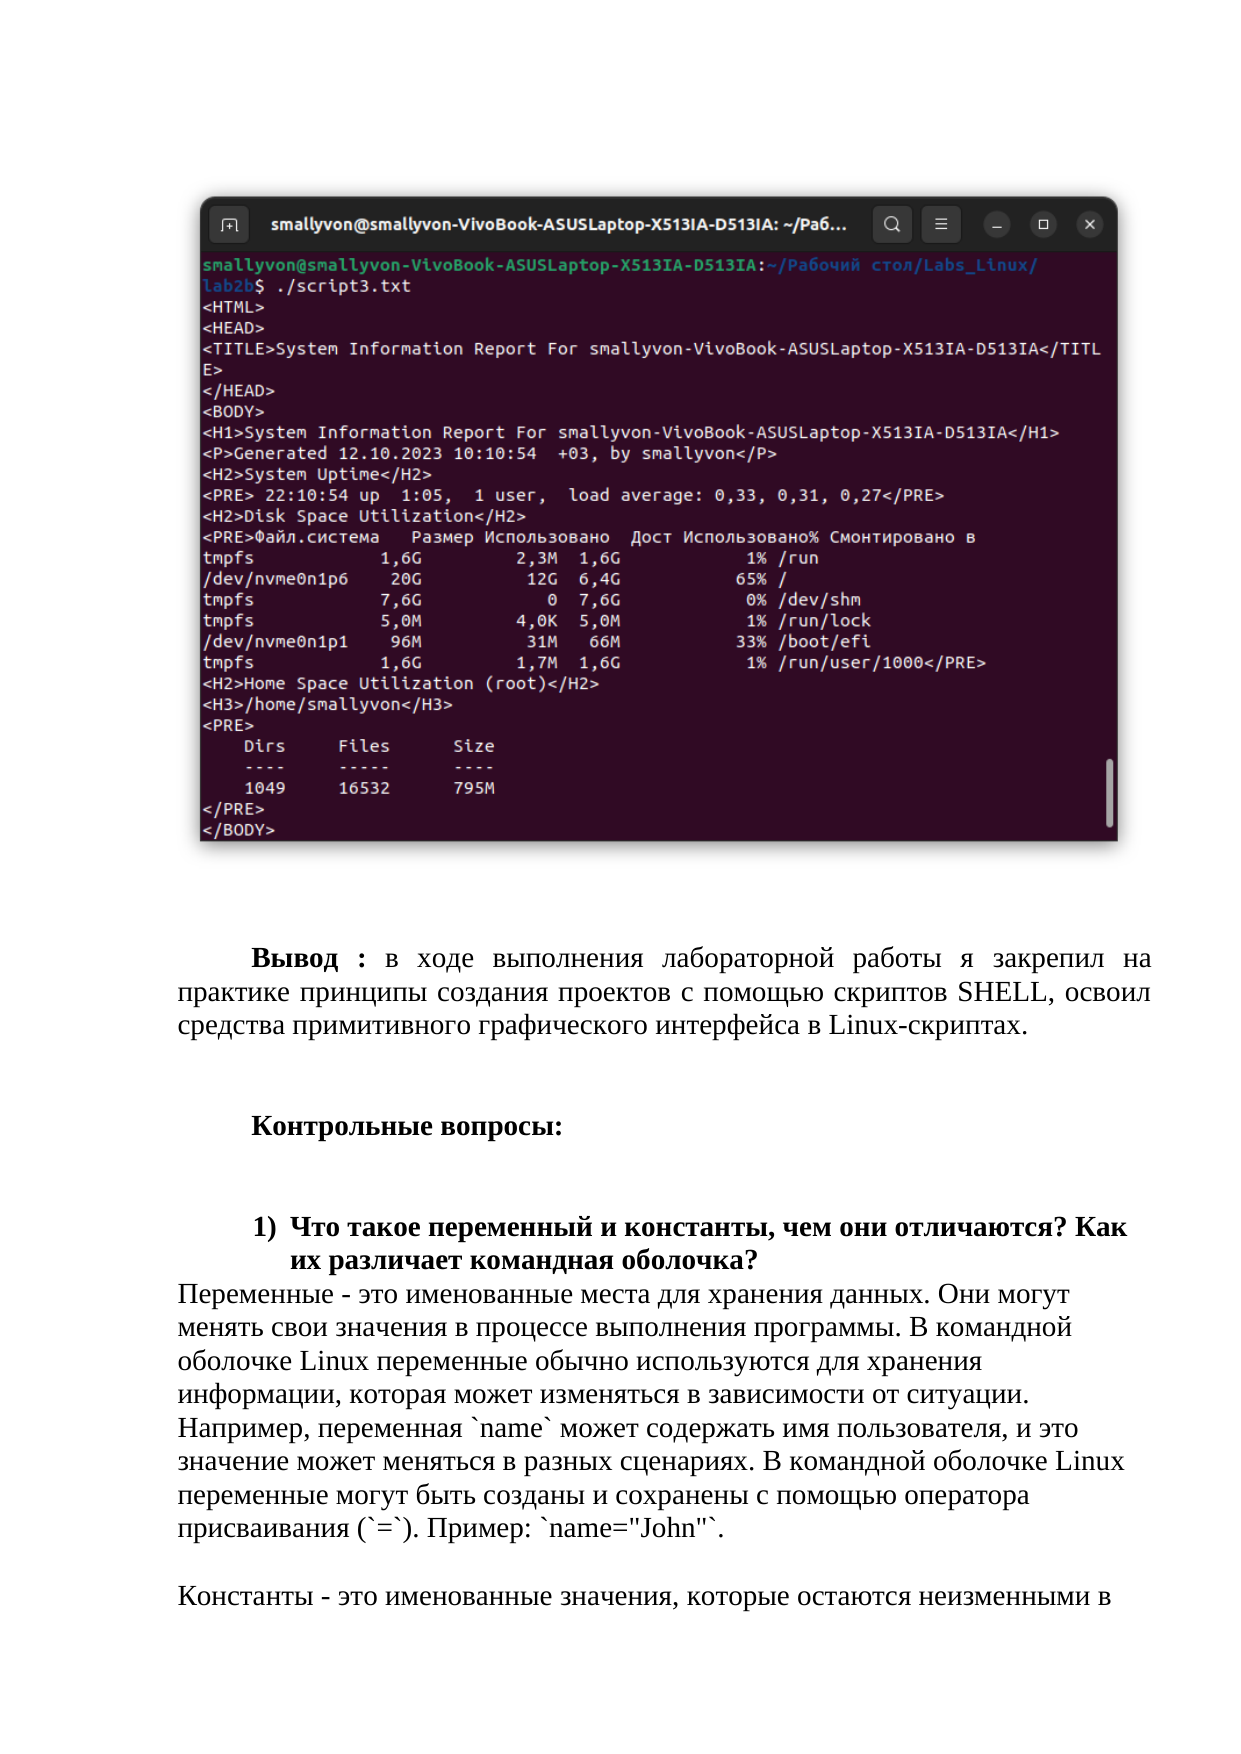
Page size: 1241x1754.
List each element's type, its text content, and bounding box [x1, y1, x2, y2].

text Вывод : в ходе выполнения лабораторной работы я закрепил на практике принципы создания проектов с помощью скриптов SHELL, освоил средства примитивного графического интерфейса в Linux-скриптах. [177, 940, 1152, 1041]
list Переменные - это именованные места для хранения данных. Они могут менять свои значения в процессе выполнения программы. В командной оболочке Linux переменные обычно используются для хранения информации, которая может изменяться в зависимости от ситуации. Например, переменная `name` может содержать имя пользователя, и это значение может меняться в разных сценариях. В командной оболочке Linux переменные могут быть созданы и сохранены с помощью оператора присваивания (`=`). Пример: `name="John"`. Константы - это именованные значения, которые остаются неизменными в [177, 1276, 1152, 1611]
text Контрольные вопросы: [177, 1108, 1152, 1142]
picture [171, 171, 1147, 874]
list Что такое переменный и константы, чем они отличаются? Как их различает командная оболочка? [252, 1209, 1152, 1276]
